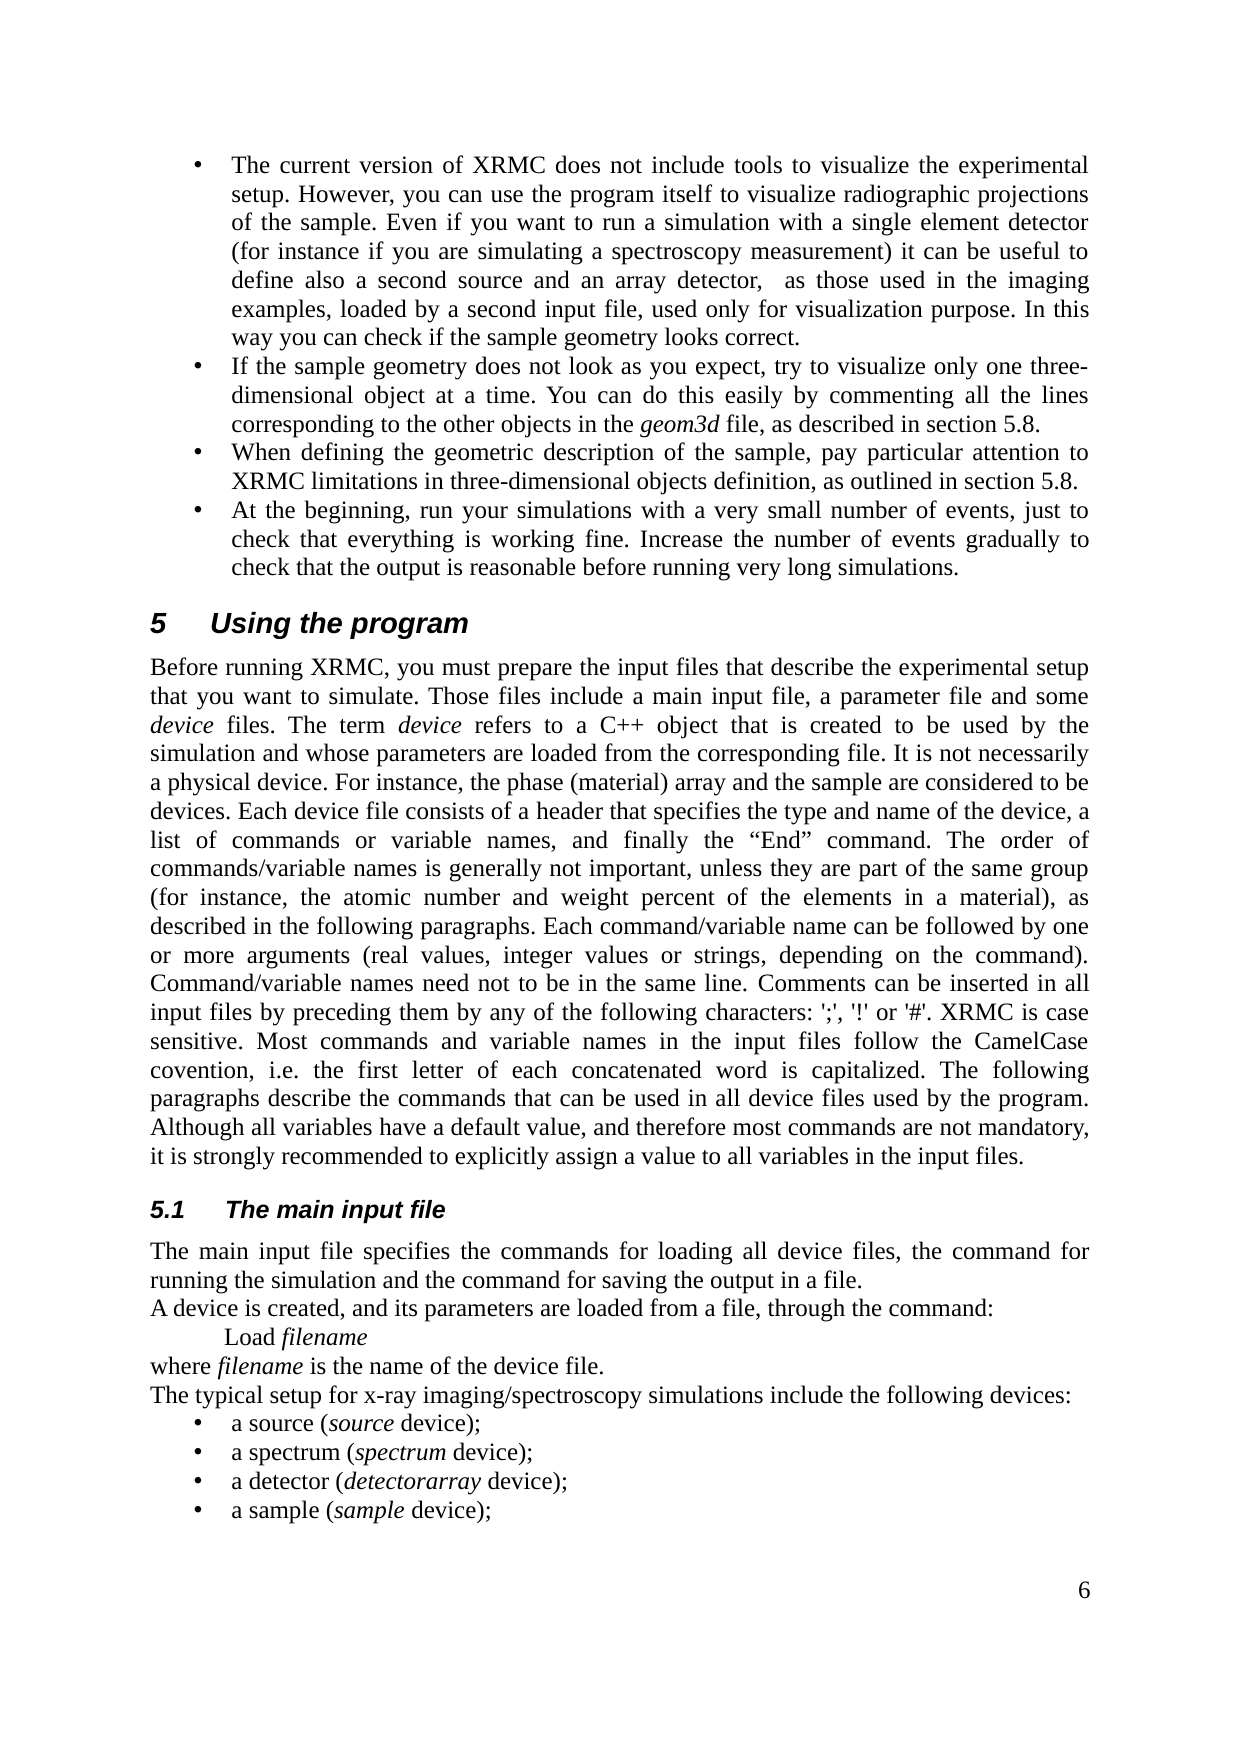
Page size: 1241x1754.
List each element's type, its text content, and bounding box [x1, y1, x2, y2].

text where filename is the name of the device file. [150, 1351, 1090, 1380]
text Load filename [150, 1322, 1090, 1351]
subtitle Using the program [150, 606, 1090, 640]
subtitle The main input file [150, 1195, 1090, 1223]
text The typical setup for x-ray imaging/spectroscopy simulations include the following devices: [150, 1380, 1090, 1408]
list a source (source device); [194, 1408, 1090, 1437]
list The current version of XRMC does not include tools to visualize the experimental setup. However, you can use the program itself to visualize radiographic projections of the sample. Even if you want to run a simulation with a single element detector (for instance if you are simulating a spectroscopy measurement) it can be useful to define also a second source and an array detector, as those used in the imaging examples, loaded by a second input file, used only for visualization purpose. In this way you can check if the sample geometry looks correct. [194, 150, 1090, 351]
text A device is created, and its parameters are loaded from a file, through the command: [150, 1293, 1090, 1322]
list a spectrum (spectrum device); [194, 1437, 1090, 1466]
text Before running XRMC, you must prepare the input files that describe the experimental setup that you want to simulate. Those files include a main input file, a parameter file and some device files. The term device refers to a C++ object that is created to be used by the simulation and whose parameters are loaded from the corresponding file. It is not necessarily a physical device. For instance, the phase (material) array and the sample are considered to be devices. Each device file consists of a header that specifies the type and name of the device, a list of commands or variable names, and finally the “End” command. The order of commands/variable names is generally not important, unless they are part of the same group (for instance, the atomic number and weight percent of the elements in a material), as described in the following paragraphs. Each command/variable name can be followed by one or more arguments (real values, integer values or strings, depending on the command). Command/variable names need not to be in the same line. Comments can be inserted in all input files by preceding them by any of the following characters: ';', '!' or '#'. XRMC is case sensitive. Most commands and variable names in the input files follow the CamelCase covention, i.e. the first letter of each concatenated word is capitalized. The following paragraphs describe the commands that can be used in all device files used by the program. Although all variables have a default value, and therefore most commands are not mandatory, it is strongly recommended to explicitly assign a value to all variables in the input files. [150, 652, 1090, 1170]
text The main input file specifies the commands for loading all device files, the command for running the simulation and the command for saving the output in a file. [150, 1236, 1090, 1293]
list a detector (detectorarray device); [194, 1466, 1090, 1495]
list At the beginning, run your simulations with a very small number of events, just to check that everything is working fine. Increase the number of events gradually to check that the output is reasonable before running very long simulations. [194, 495, 1090, 581]
list a sample (sample device); [194, 1495, 1090, 1523]
list When defining the geometric description of the sample, pay particular attention to XRMC limitations in three-dimensional objects definition, as outlined in section 5.8. [194, 437, 1090, 495]
list If the sample geometry does not look as you expect, try to visualize only one three-dimensional object at a time. You can do this easily by commenting all the lines corresponding to the other objects in the geom3d file, as described in section 5.8. [194, 351, 1090, 437]
